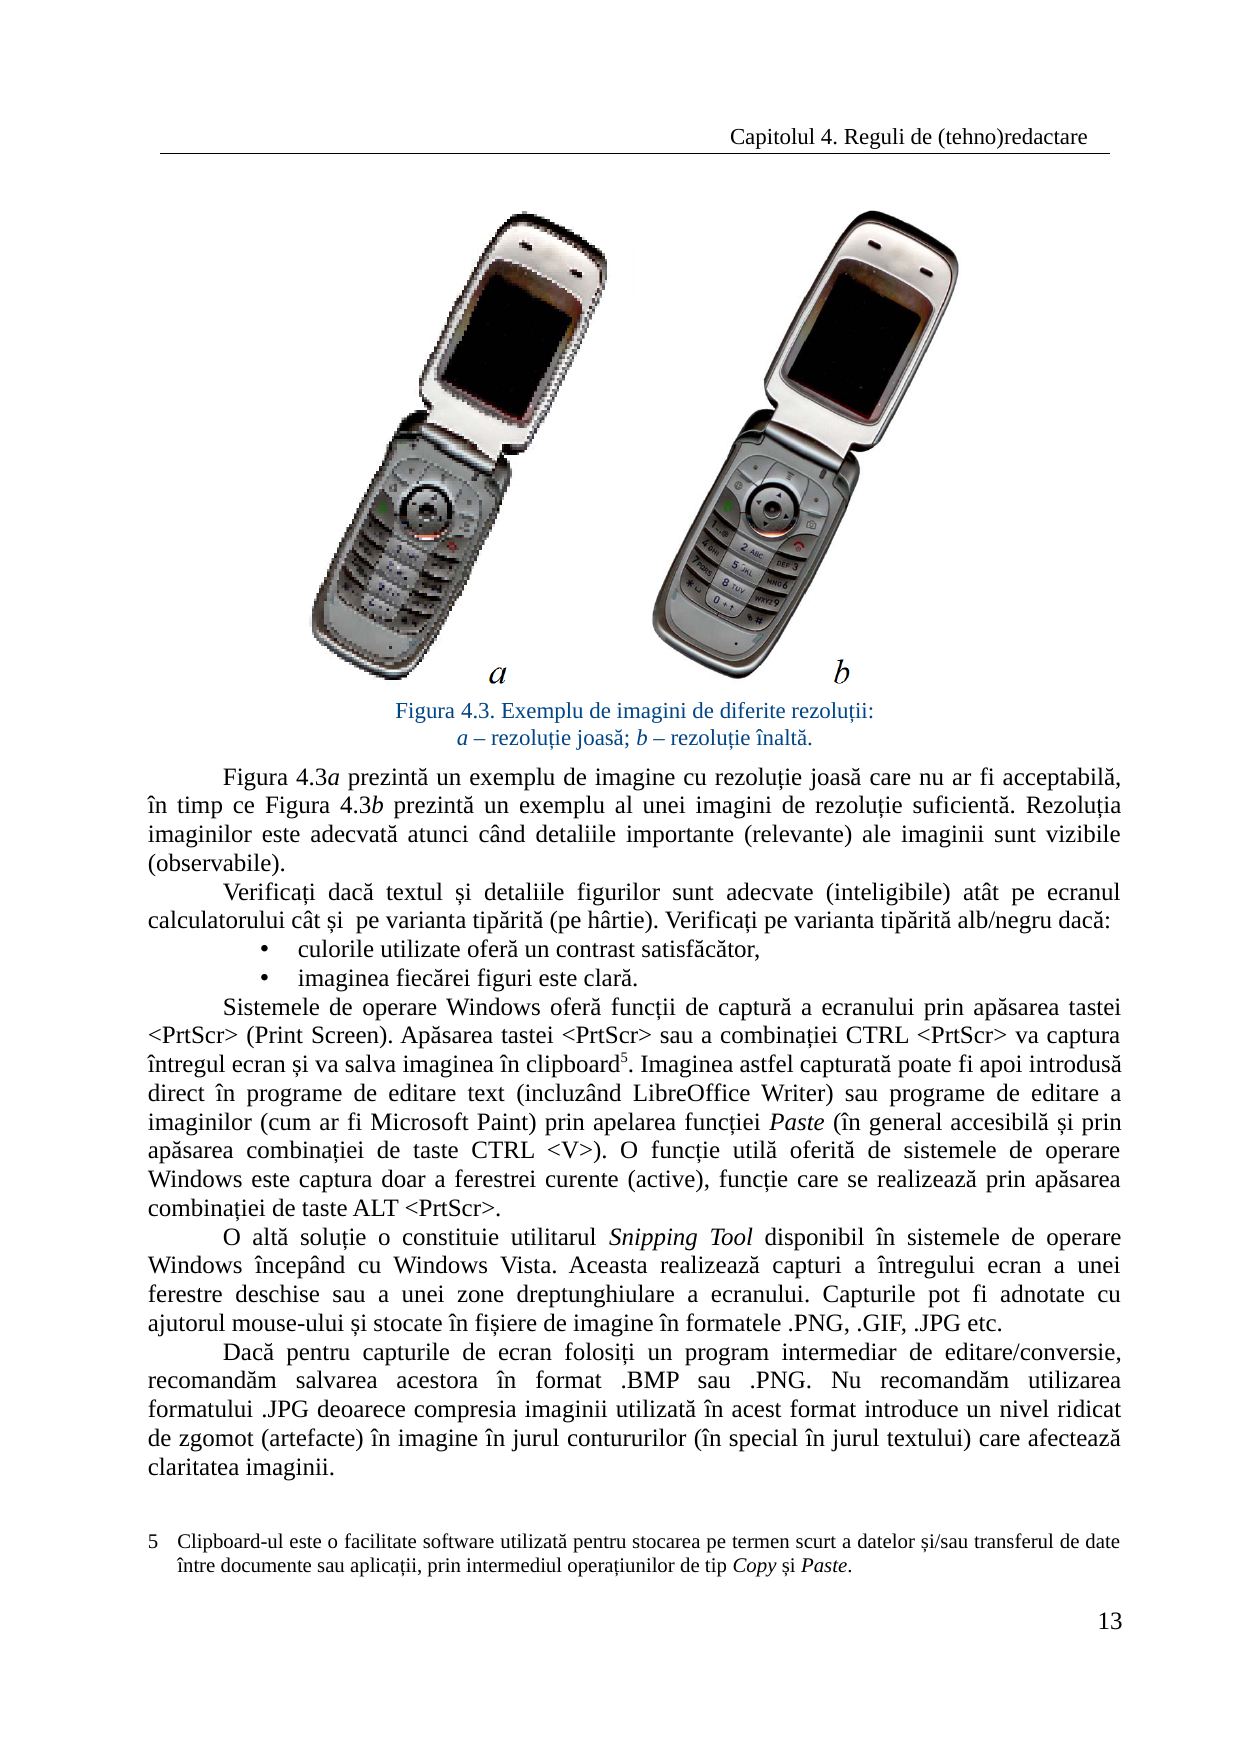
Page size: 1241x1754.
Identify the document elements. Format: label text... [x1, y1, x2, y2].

text Dacă pentru capturile de ecran folosiți un program intermediar de editare/conversie, recomandăm salvarea acestora în format .BMP sau .PNG. Nu recomandăm utilizarea formatului .JPG deoarece compresia imaginii utilizată în acest format introduce un nivel ridicat de zgomot (artefacte) în imagine în jurul contururilor (în special în jurul textului) care afectează claritatea imaginii. [148, 1337, 1122, 1481]
text Figura 4.3. Exemplu de imagini de diferite rezoluții: a – rezoluție joasă; b – rezoluție înaltă. [294, 698, 976, 750]
text Verificați dacă textul și detaliile figurilor sunt adecvate (inteligibile) atât pe ecranul calculatorului cât și pe varianta tipărită (pe hârtie). Verificați pe varianta tipărită alb/negru dacă: [148, 877, 1122, 934]
list imaginea fiecărei figuri este clară. [260, 963, 1122, 992]
text O altă soluție o constituie utilitarul Snipping Tool disponibil în sistemele de operare Windows începând cu Windows Vista. Aceasta realizează capturi a întregului ecran a unei ferestre deschise sau a unei zone dreptunghiulare a ecranului. Capturile pot fi adnotate cu ajutorul mouse-ului și stocate în fișiere de imagine în formatele .PNG, .GIF, .JPG etc. [148, 1222, 1122, 1337]
picture [293, 194, 976, 698]
text Clipboard-ul este o facilitate software utilizată pentru stocarea pe termen scurt a datelor și/sau transferul de date între documente sau aplicații, prin intermediul operațiunilor de tip Copy și Paste. [148, 1529, 1122, 1577]
text Figura 4.3a prezintă un exemplu de imagine cu rezoluție joasă care nu ar fi acceptabilă, în timp ce Figura 4.3b prezintă un exemplu al unei imagini de rezoluție suficientă. Rezoluția imaginilor este adecvată atunci când detaliile importante (relevante) ale imaginii sunt vizibile (observabile). [148, 183, 1122, 877]
text Sistemele de operare Windows oferă funcții de captură a ecranului prin apăsarea tastei <PrtScr> (Print Screen). Apăsarea tastei <PrtScr> sau a combinației CTRL <PrtScr> va captura întregul ecran și va salva imaginea în clipboard. Imaginea astfel capturată poate fi apoi introdusă direct în programe de editare text (incluzând LibreOffice Writer) sau programe de editare a imaginilor (cum ar fi Microsoft Paint) prin apelarea funcției Paste (în general accesibilă și prin apăsarea combinației de taste CTRL <V>). O funcție utilă oferită de sistemele de operare Windows este captura doar a ferestrei curente (active), funcție care se realizează prin apăsarea combinației de taste ALT <PrtScr>. [148, 992, 1122, 1222]
list culorile utilizate oferă un contrast satisfăcător, [260, 934, 1122, 963]
